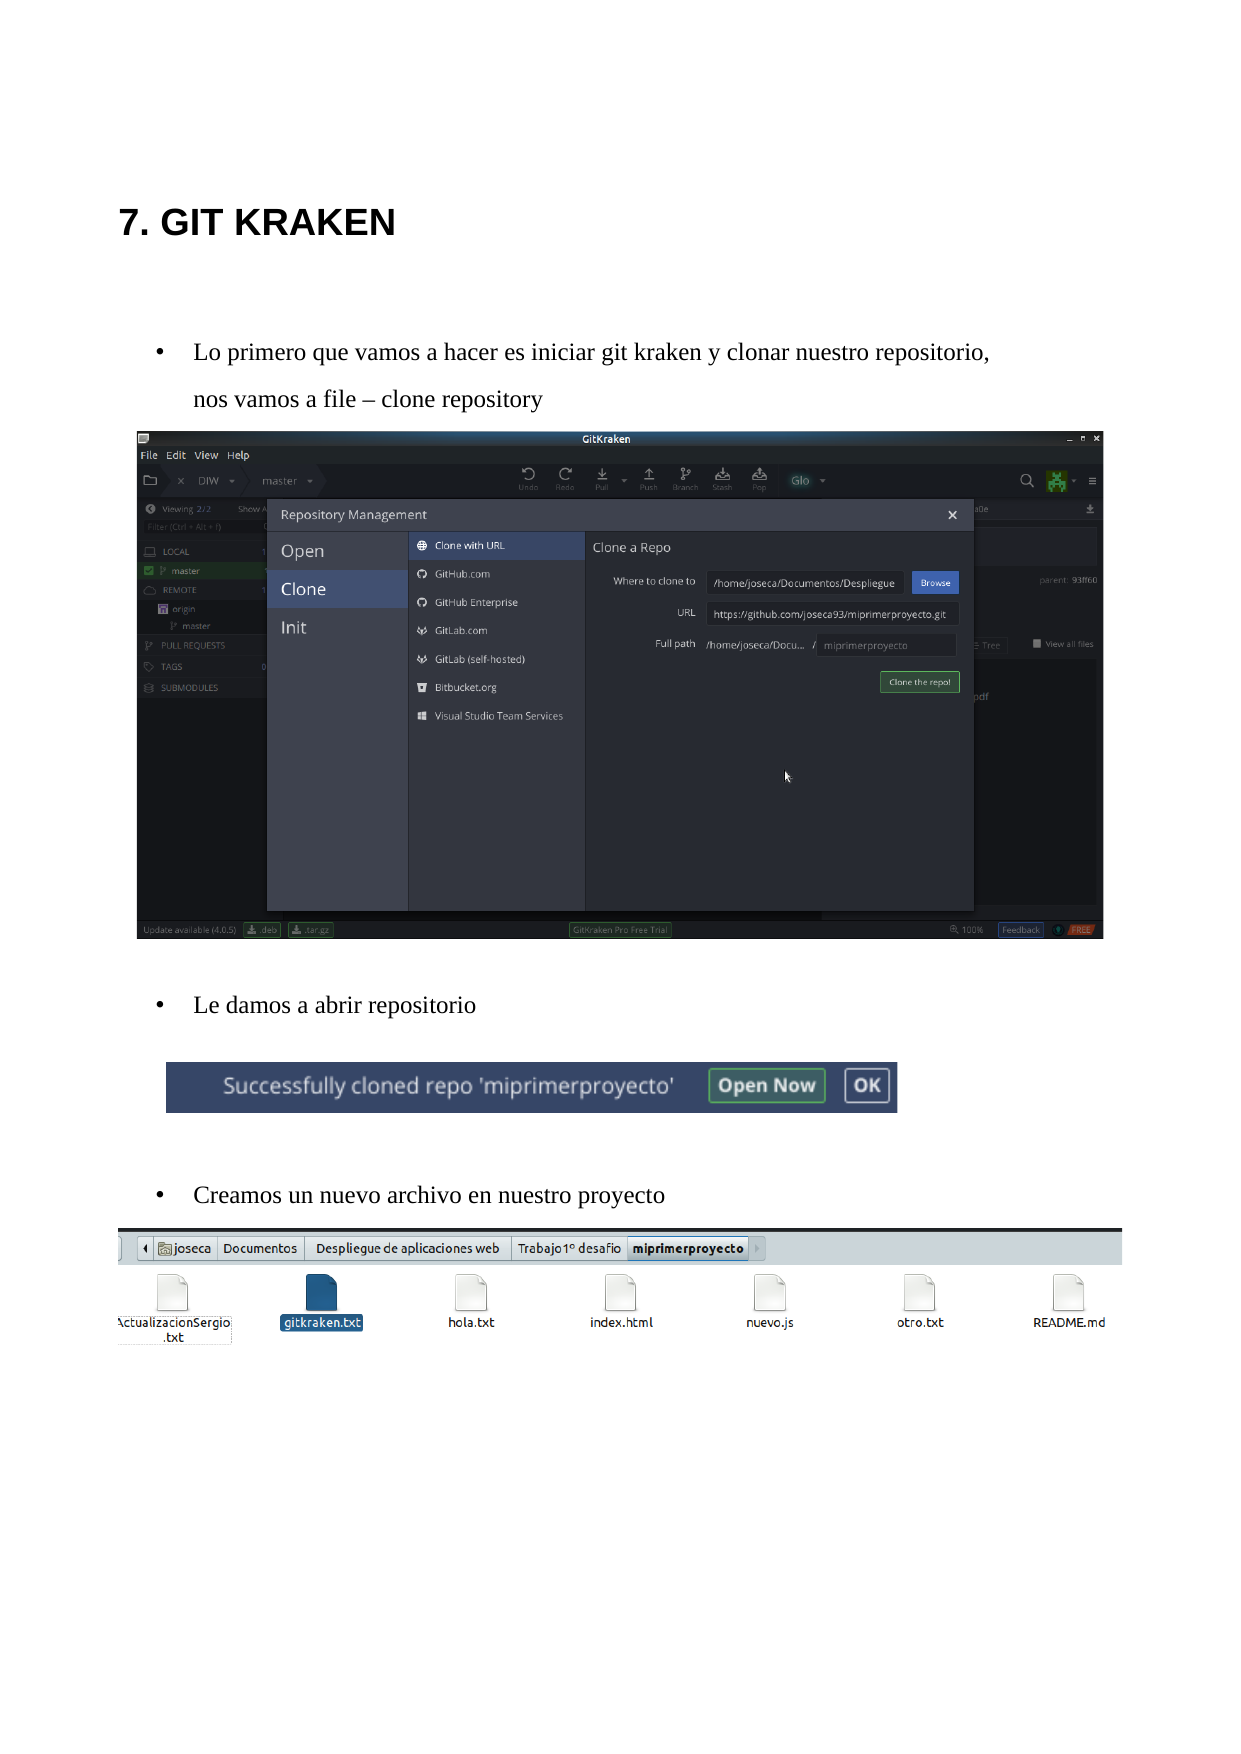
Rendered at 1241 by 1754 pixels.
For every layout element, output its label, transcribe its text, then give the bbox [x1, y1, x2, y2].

subtitle 7. GIT KRAKEN [118, 199, 1122, 243]
picture [118, 1228, 1123, 1386]
picture [136, 431, 1104, 939]
list Le damos a abrir repositorio [156, 990, 1122, 1019]
picture [166, 1062, 898, 1113]
list Lo primero que vamos a hacer es iniciar git kraken y clonar nuestro repositorio, [156, 337, 1122, 365]
list Creamos un nuevo archivo en nuestro proyecto [156, 1181, 1122, 1209]
list nos vamos a file – clone repository [156, 384, 1122, 413]
